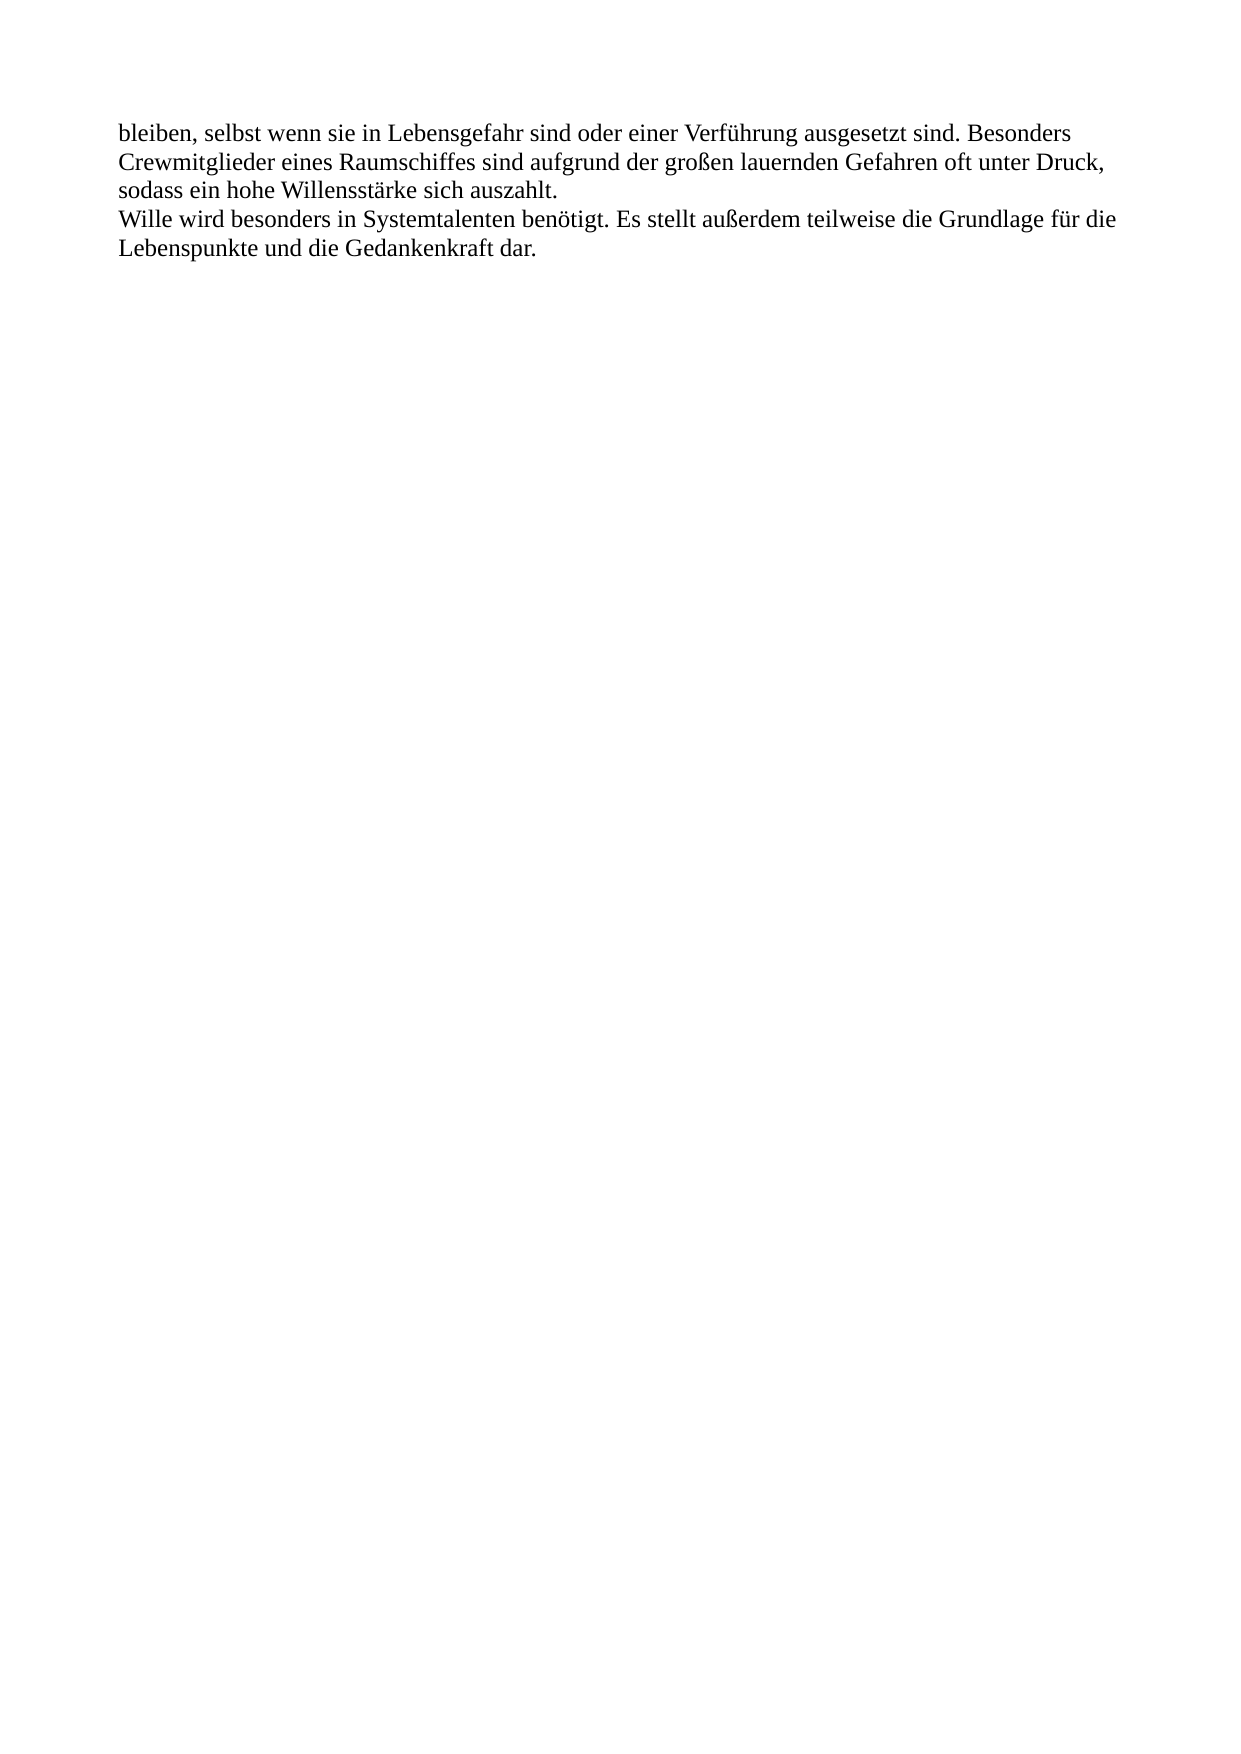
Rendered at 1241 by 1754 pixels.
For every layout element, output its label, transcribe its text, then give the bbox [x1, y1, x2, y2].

text Wille wird besonders in Systemtalenten benötigt. Es stellt außerdem teilweise die Grundlage für die Lebenspunkte und die Gedankenkraft dar. [118, 204, 1122, 262]
text bleiben, selbst wenn sie in Lebensgefahr sind oder einer Verführung ausgesetzt sind. Besonders Crewmitglieder eines Raumschiffes sind aufgrund der großen lauernden Gefahren oft unter Druck, sodass ein hohe Willensstärke sich auszahlt. [118, 118, 1122, 204]
